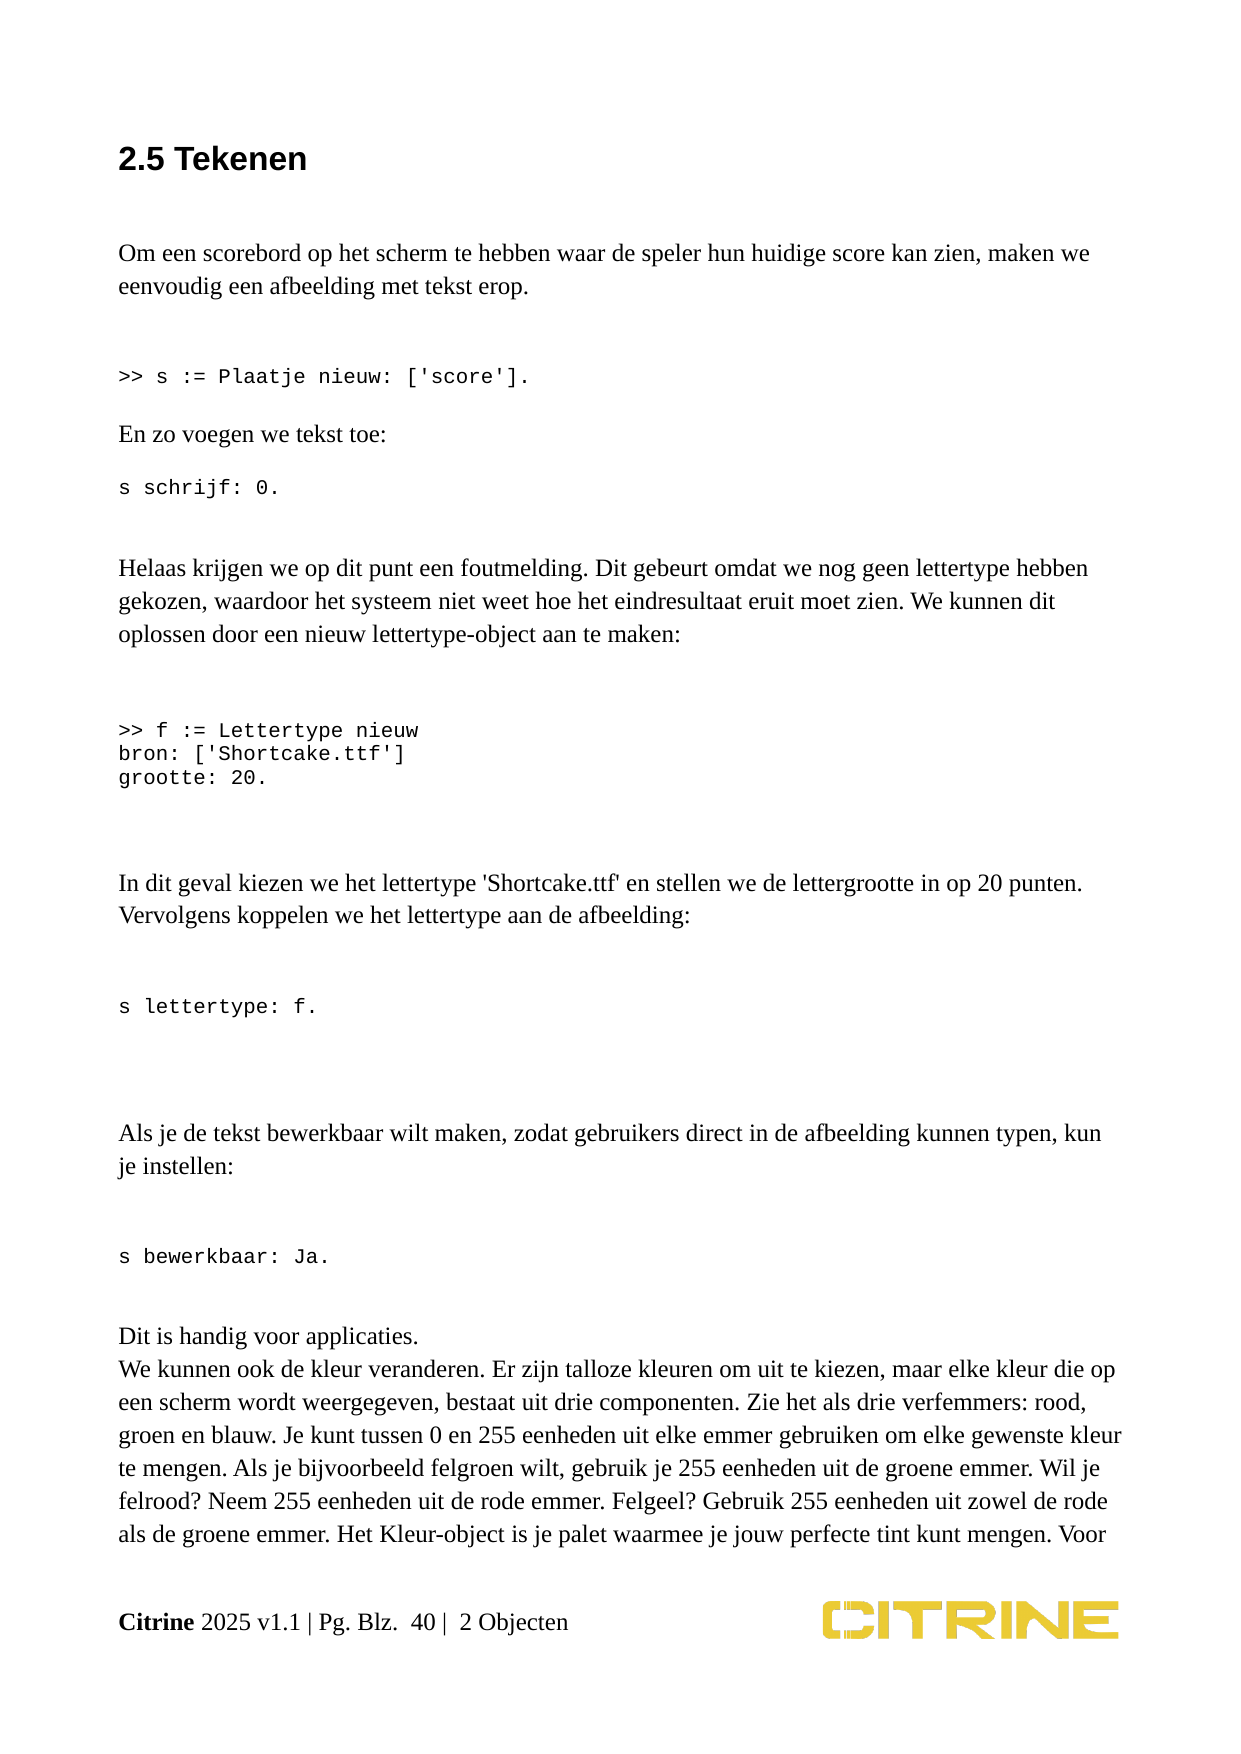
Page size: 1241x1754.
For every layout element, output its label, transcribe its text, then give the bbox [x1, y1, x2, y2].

subtitle 2.5 Tekenen [118, 139, 1122, 178]
text s schrijf: 0. [118, 477, 1122, 534]
text Dit is handig voor applicaties. We kunnen ook de kleur veranderen. Er zijn talloze kleuren om uit te kiezen, maar elke kleur die op een scherm wordt weergegeven, bestaat uit drie componenten. Zie het als drie verfemmers: rood, groen en blauw. Je kunt tussen 0 en 255 eenheden uit elke emmer gebruiken om elke gewenste kleur te mengen. Als je bijvoorbeeld felgroen wilt, gebruik je 255 eenheden uit de groene emmer. Wil je felrood? Neem 255 eenheden uit de rode emmer. Felgeel? Gebruik 255 eenheden uit zowel de rode als de groene emmer. Het Kleur-object is je palet waarmee je jouw perfecte tint kunt mengen. Voor [118, 1288, 1122, 1548]
text Als je de tekst bewerkbaar wilt maken, zodat gebruikers direct in de afbeelding kunnen typen, kun je instellen: [118, 1085, 1122, 1180]
text >> f := Lettertype nieuw bron: ['Shortcake.ttf'] grootte: 20. [118, 719, 1004, 791]
text s bewerkbaar: Ja. [118, 1246, 1122, 1270]
text s lettertype: f. [118, 996, 1122, 1019]
text Om een scorebord op het scherm te hebben waar de speler hun huidige score kan zien, maken we eenvoudig een afbeelding met tekst erop. [118, 238, 1122, 299]
text Helaas krijgen we op dit punt een foutmelding. Dit gebeurt omdat we nog geen lettertype hebben gekozen, waardoor het systeem niet weet hoe het eindresultaat eruit moet zien. We kunnen dit oplossen door een nieuw lettertype-object aan te maken: [118, 553, 1122, 648]
text En zo voegen we tekst toe: [118, 419, 1004, 448]
picture [822, 1601, 1119, 1639]
text In dit geval kiezen we het lettertype 'Shortcake.ttf' en stellen we de lettergrootte in op 20 punten. Vervolgens koppelen we het lettertype aan de afbeelding: [118, 868, 1122, 929]
text >> s := Plaatje nieuw: ['score']. [118, 366, 1004, 389]
